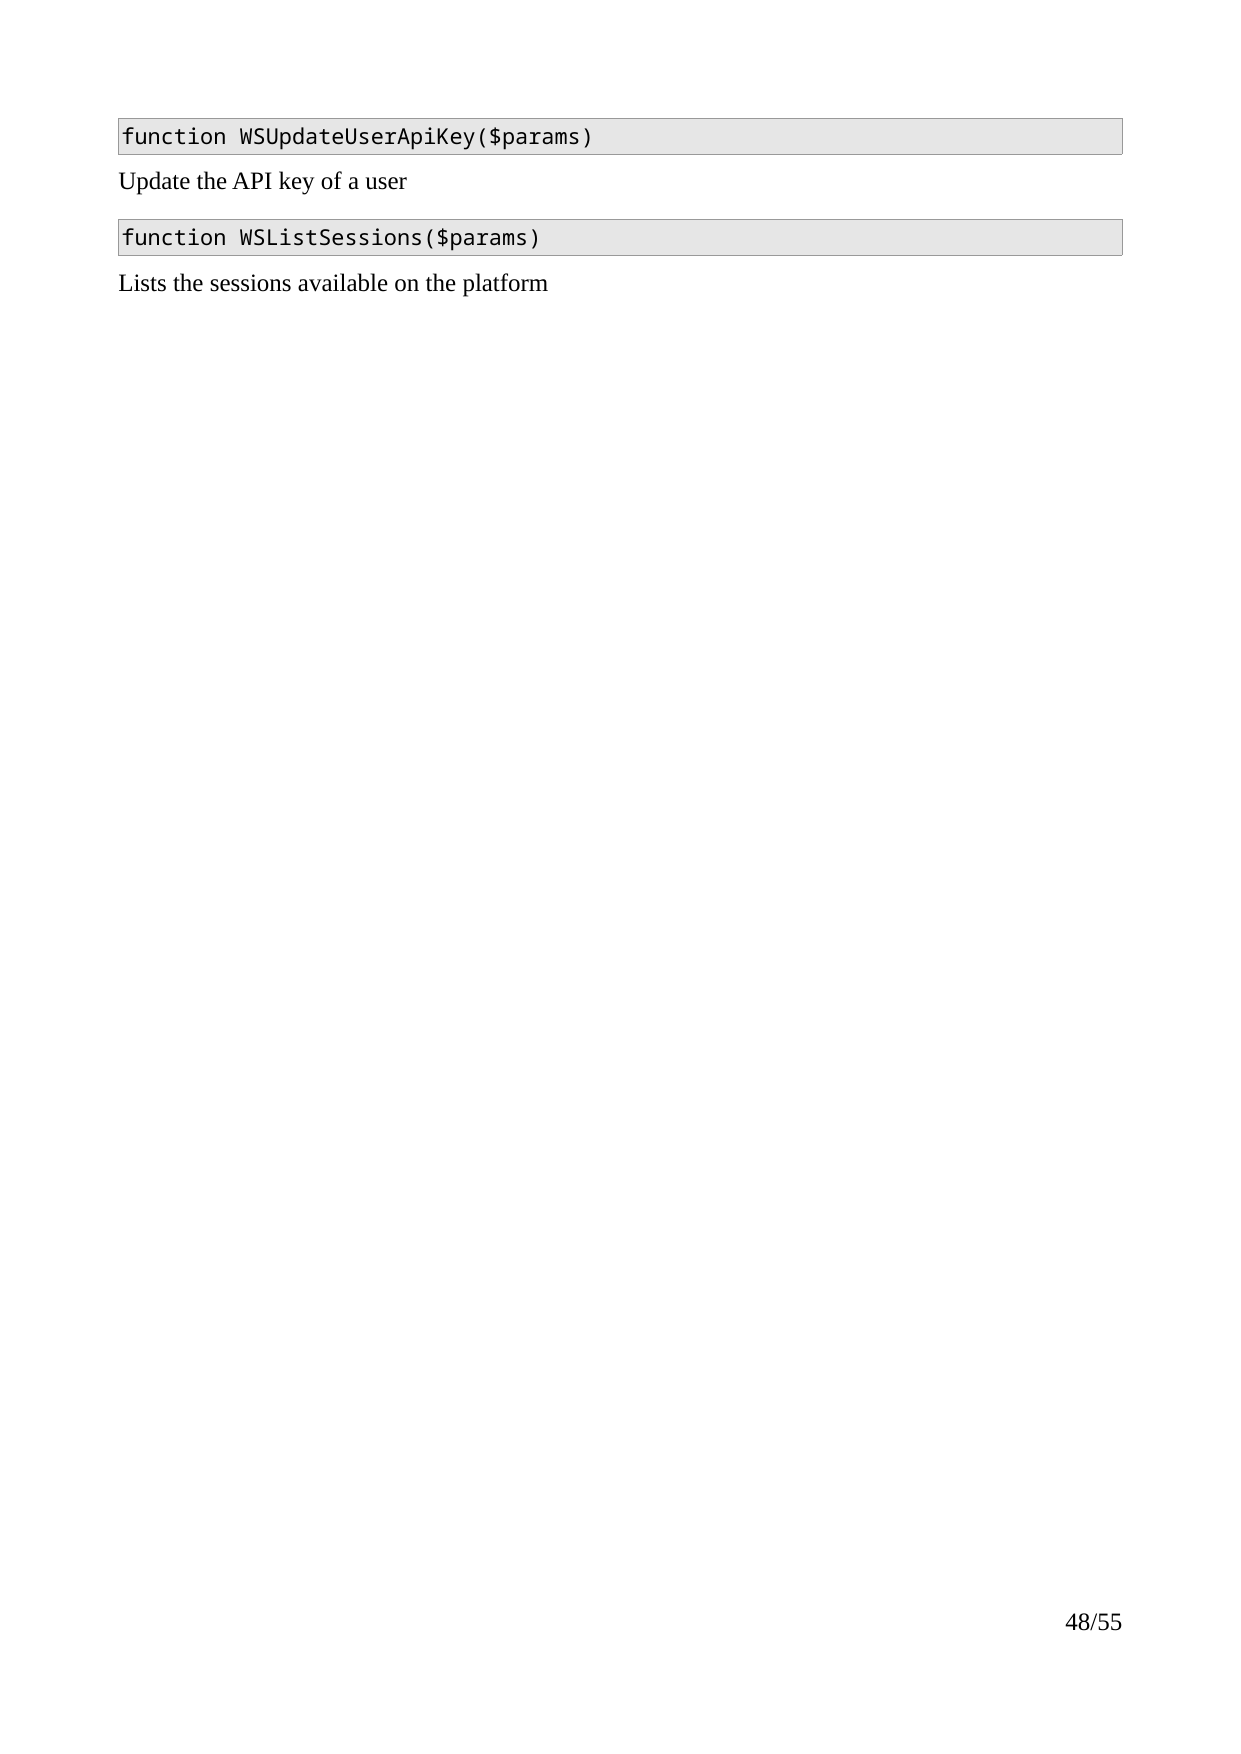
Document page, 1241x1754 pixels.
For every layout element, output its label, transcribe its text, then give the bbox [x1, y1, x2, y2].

text function WSUpdateUserApiKey($params) [119, 119, 1122, 154]
text Update the API key of a user [118, 166, 1122, 195]
text Lists the sessions available on the platform [118, 268, 1122, 296]
text function WSListSessions($params) [119, 220, 1122, 255]
